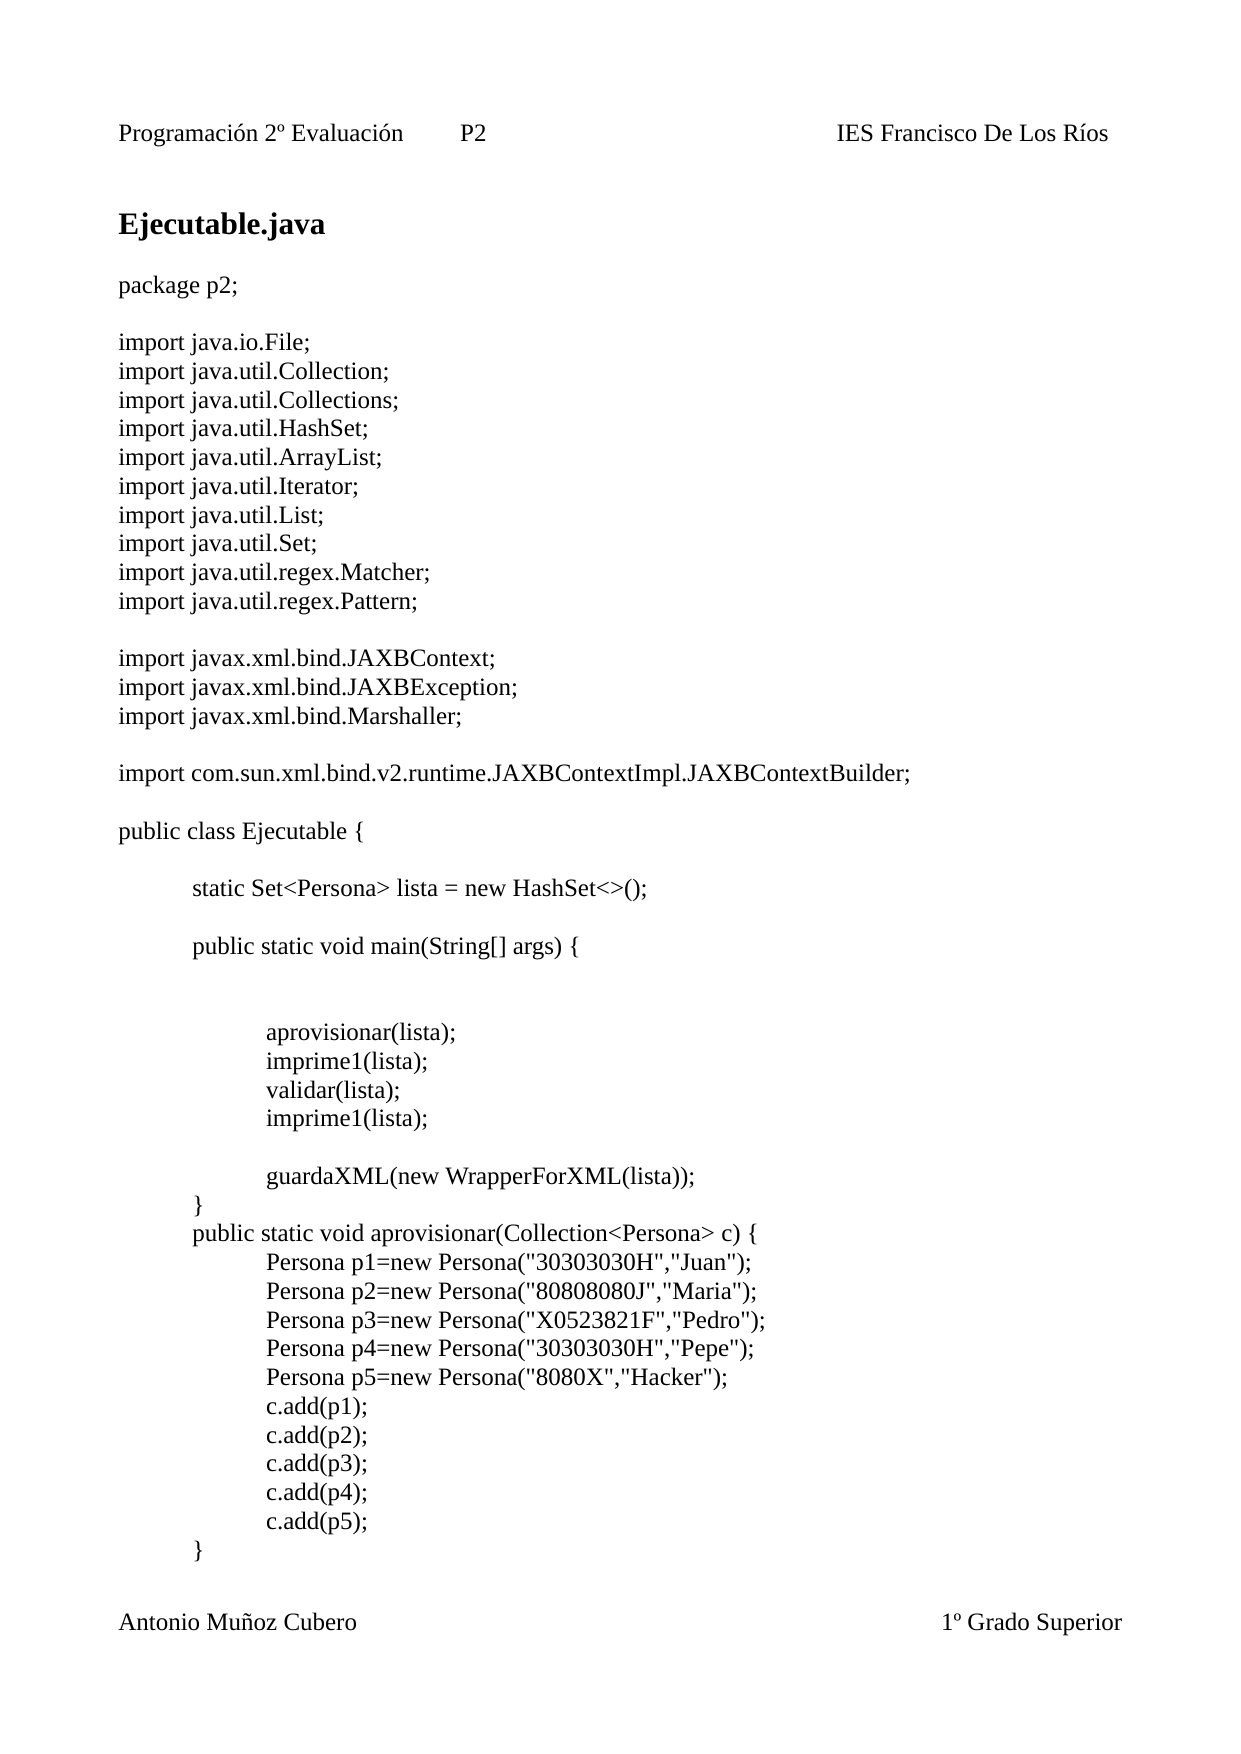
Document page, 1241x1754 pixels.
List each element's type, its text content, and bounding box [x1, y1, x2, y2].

text import java.util.Set; [118, 528, 1122, 557]
text import java.util.List; [118, 500, 1122, 528]
text public static void aprovisionar(Collection<Persona> c) { [118, 1218, 1122, 1247]
text c.add(p2); [118, 1420, 1122, 1448]
text Ejecutable.java [118, 205, 1122, 241]
text import java.util.Collection; [118, 356, 1122, 385]
text import java.util.HashSet; [118, 413, 1122, 442]
text aprovisionar(lista); [118, 1017, 1122, 1046]
text c.add(p3); [118, 1448, 1122, 1477]
text import java.util.regex.Matcher; [118, 557, 1122, 586]
text public class Ejecutable { [118, 816, 1122, 845]
text Persona p3=new Persona("X0523821F","Pedro"); [118, 1305, 1122, 1333]
text imprime1(lista); [118, 1103, 1122, 1132]
text import java.util.Collections; [118, 385, 1122, 413]
text c.add(p5); [118, 1506, 1122, 1535]
text import javax.xml.bind.JAXBContext; [118, 643, 1122, 672]
text package p2; [118, 270, 1122, 298]
text import java.io.File; [118, 327, 1122, 356]
text import javax.xml.bind.Marshaller; [118, 701, 1122, 730]
text import java.util.regex.Pattern; [118, 586, 1122, 615]
text import java.util.ArrayList; [118, 442, 1122, 471]
text } [118, 1190, 1122, 1218]
text c.add(p4); [118, 1477, 1122, 1506]
text import javax.xml.bind.JAXBException; [118, 672, 1122, 701]
text import com.sun.xml.bind.v2.runtime.JAXBContextImpl.JAXBContextBuilder; [118, 758, 1122, 787]
text Persona p1=new Persona("30303030H","Juan"); [118, 1247, 1122, 1276]
text import java.util.Iterator; [118, 471, 1122, 500]
text imprime1(lista); [118, 1046, 1122, 1075]
text Persona p5=new Persona("8080X","Hacker"); [118, 1362, 1122, 1391]
text c.add(p1); [118, 1391, 1122, 1420]
text guardaXML(new WrapperForXML(lista)); [118, 1161, 1122, 1190]
text Persona p2=new Persona("80808080J","Maria"); [118, 1276, 1122, 1305]
text validar(lista); [118, 1075, 1122, 1103]
text } [118, 1535, 1122, 1563]
text public static void main(String[] args) { [118, 931, 1122, 960]
text Persona p4=new Persona("30303030H","Pepe"); [118, 1333, 1122, 1362]
text static Set<Persona> lista = new HashSet<>(); [118, 873, 1122, 902]
